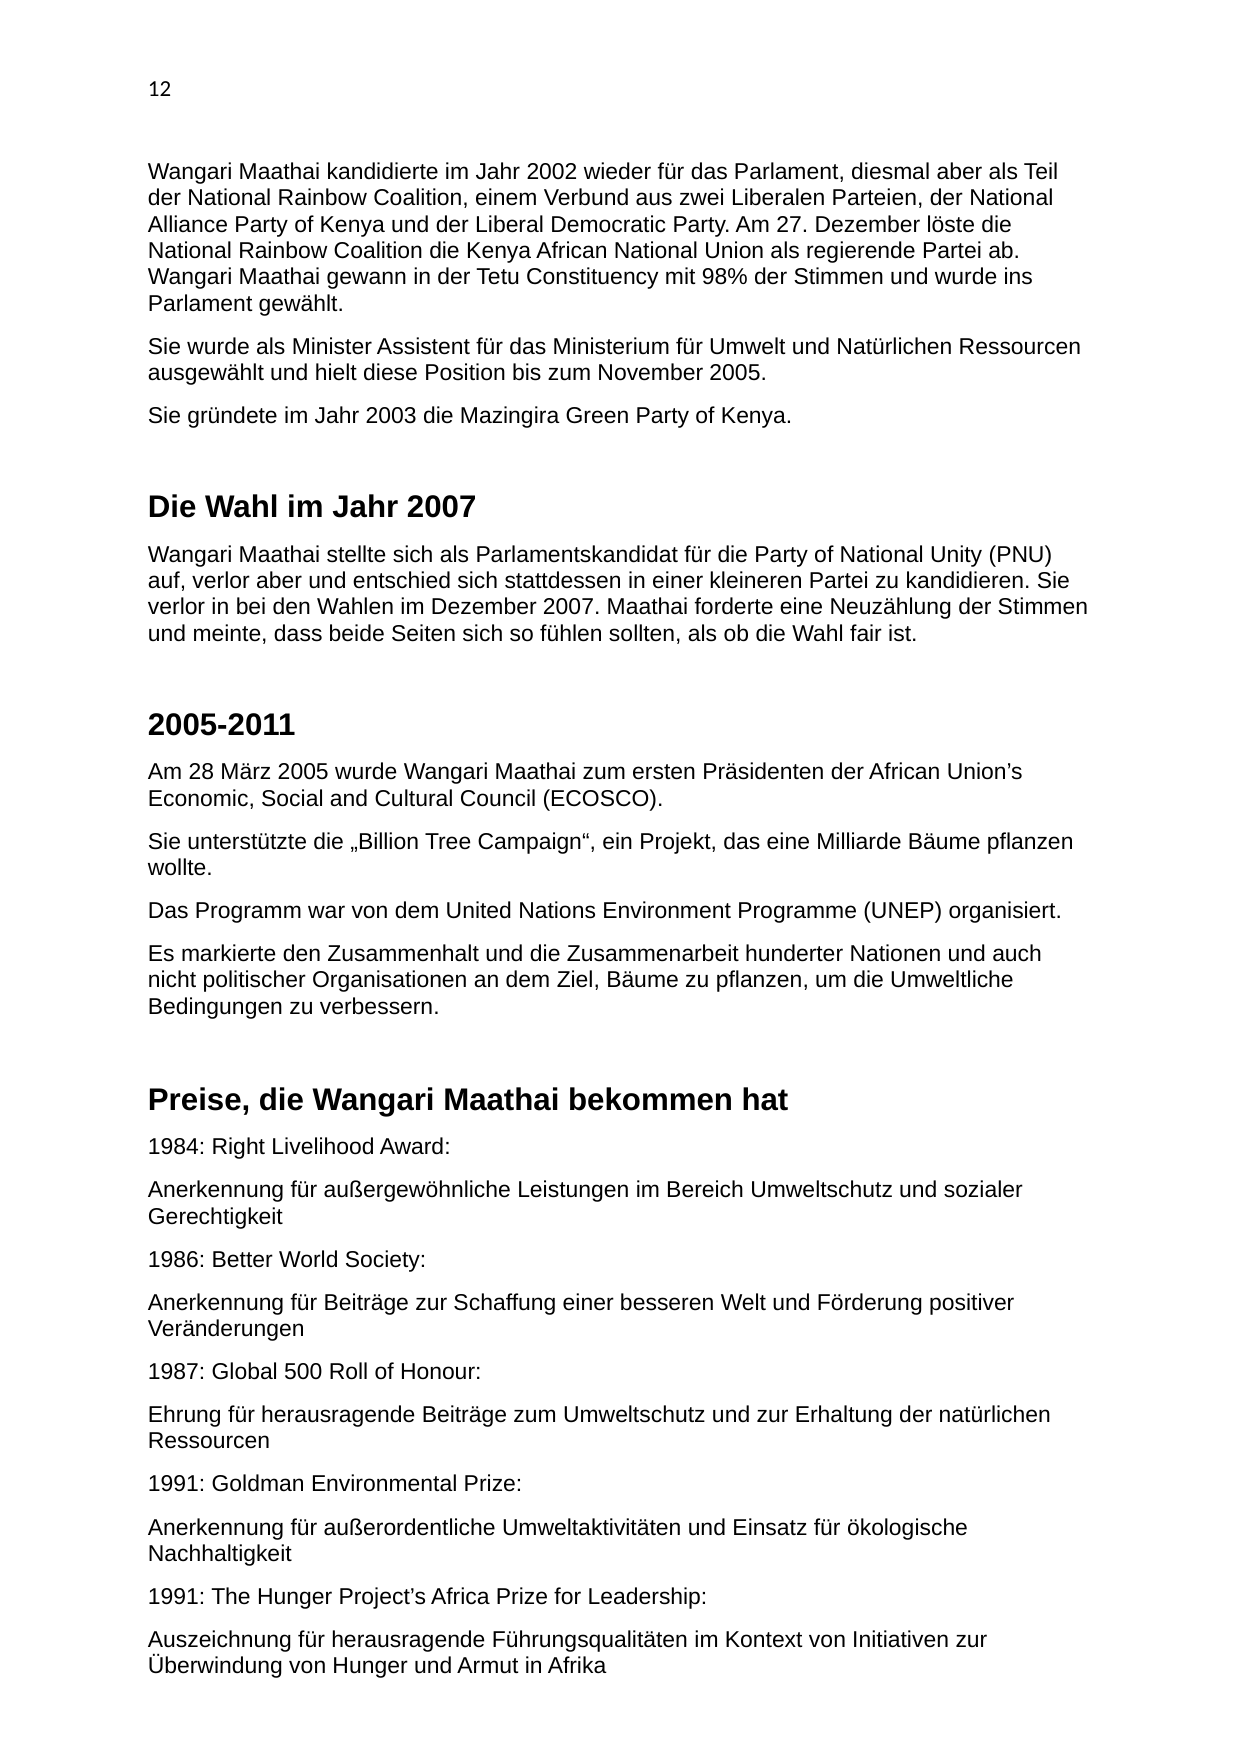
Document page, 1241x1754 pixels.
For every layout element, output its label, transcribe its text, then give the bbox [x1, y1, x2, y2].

text Am 28 März 2005 wurde Wangari Maathai zum ersten Präsidenten der African Union’s Economic, Social and Cultural Council (ECOSCO). [148, 758, 1093, 811]
text 1991: Goldman Environmental Prize: [148, 1470, 1093, 1497]
text Sie gründete im Jahr 2003 die Mazingira Green Party of Kenya. [148, 402, 1093, 428]
text Anerkennung für außerordentliche Umweltaktivitäten und Einsatz für ökologische Nachhaltigkeit [148, 1513, 1093, 1566]
text Ehrung für herausragende Beiträge zum Umweltschutz und zur Erhaltung der natürlichen Ressourcen [148, 1401, 1093, 1454]
text 1986: Better World Society: [148, 1246, 1093, 1272]
text 1987: Global 500 Roll of Honour: [148, 1358, 1093, 1384]
text Wangari Maathai stellte sich als Parlamentskandidat für die Party of National Unity (PNU) auf, verlor aber und entschied sich stattdessen in einer kleineren Partei zu kandidieren. Sie verlor in bei den Wahlen im Dezember 2007. Maathai forderte eine Neuzählung der Stimmen und meinte, dass beide Seiten sich so fühlen sollten, als ob die Wahl fair ist. [148, 541, 1093, 646]
text 1984: Right Livelihood Award: [148, 1133, 1093, 1159]
text Auszeichnung für herausragende Führungsqualitäten im Kontext von Initiativen zur Überwindung von Hunger und Armut in Afrika [148, 1626, 1093, 1678]
text Anerkennung für Beiträge zur Schaffung einer besseren Welt und Förderung positiver Veränderungen [148, 1289, 1093, 1341]
text Es markierte den Zusammenhalt und die Zusammenarbeit hunderter Nationen und auch nicht politischer Organisationen an dem Ziel, Bäume zu pflanzen, um die Umweltliche Bedingungen zu verbessern. [148, 940, 1093, 1019]
text 2005-2011 [148, 706, 1093, 742]
text 1991: The Hunger Project’s Africa Prize for Leadership: [148, 1583, 1093, 1609]
text Wangari Maathai kandidierte im Jahr 2002 wieder für das Parlament, diesmal aber als Teil der National Rainbow Coalition, einem Verbund aus zwei Liberalen Parteien, der National Alliance Party of Kenya und der Liberal Democratic Party. Am 27. Dezember löste die National Rainbow Coalition die Kenya African National Union als regierende Partei ab. Wangari Maathai gewann in der Tetu Constituency mit 98% der Stimmen und wurde ins Parlament gewählt. [148, 158, 1093, 316]
text Sie wurde als Minister Assistent für das Ministerium für Umwelt und Natürlichen Ressourcen ausgewählt und hielt diese Position bis zum November 2005. [148, 333, 1093, 385]
text Das Programm war von dem United Nations Environment Programme (UNEP) organisiert. [148, 897, 1093, 923]
text Preise, die Wangari Maathai bekommen hat [148, 1081, 1093, 1117]
text Sie unterstützte die „Billion Tree Campaign“, ein Projekt, das eine Milliarde Bäume pflanzen wollte. [148, 828, 1093, 880]
text Die Wahl im Jahr 2007 [148, 488, 1093, 524]
text Anerkennung für außergewöhnliche Leistungen im Bereich Umweltschutz und sozialer Gerechtigkeit [148, 1176, 1093, 1229]
